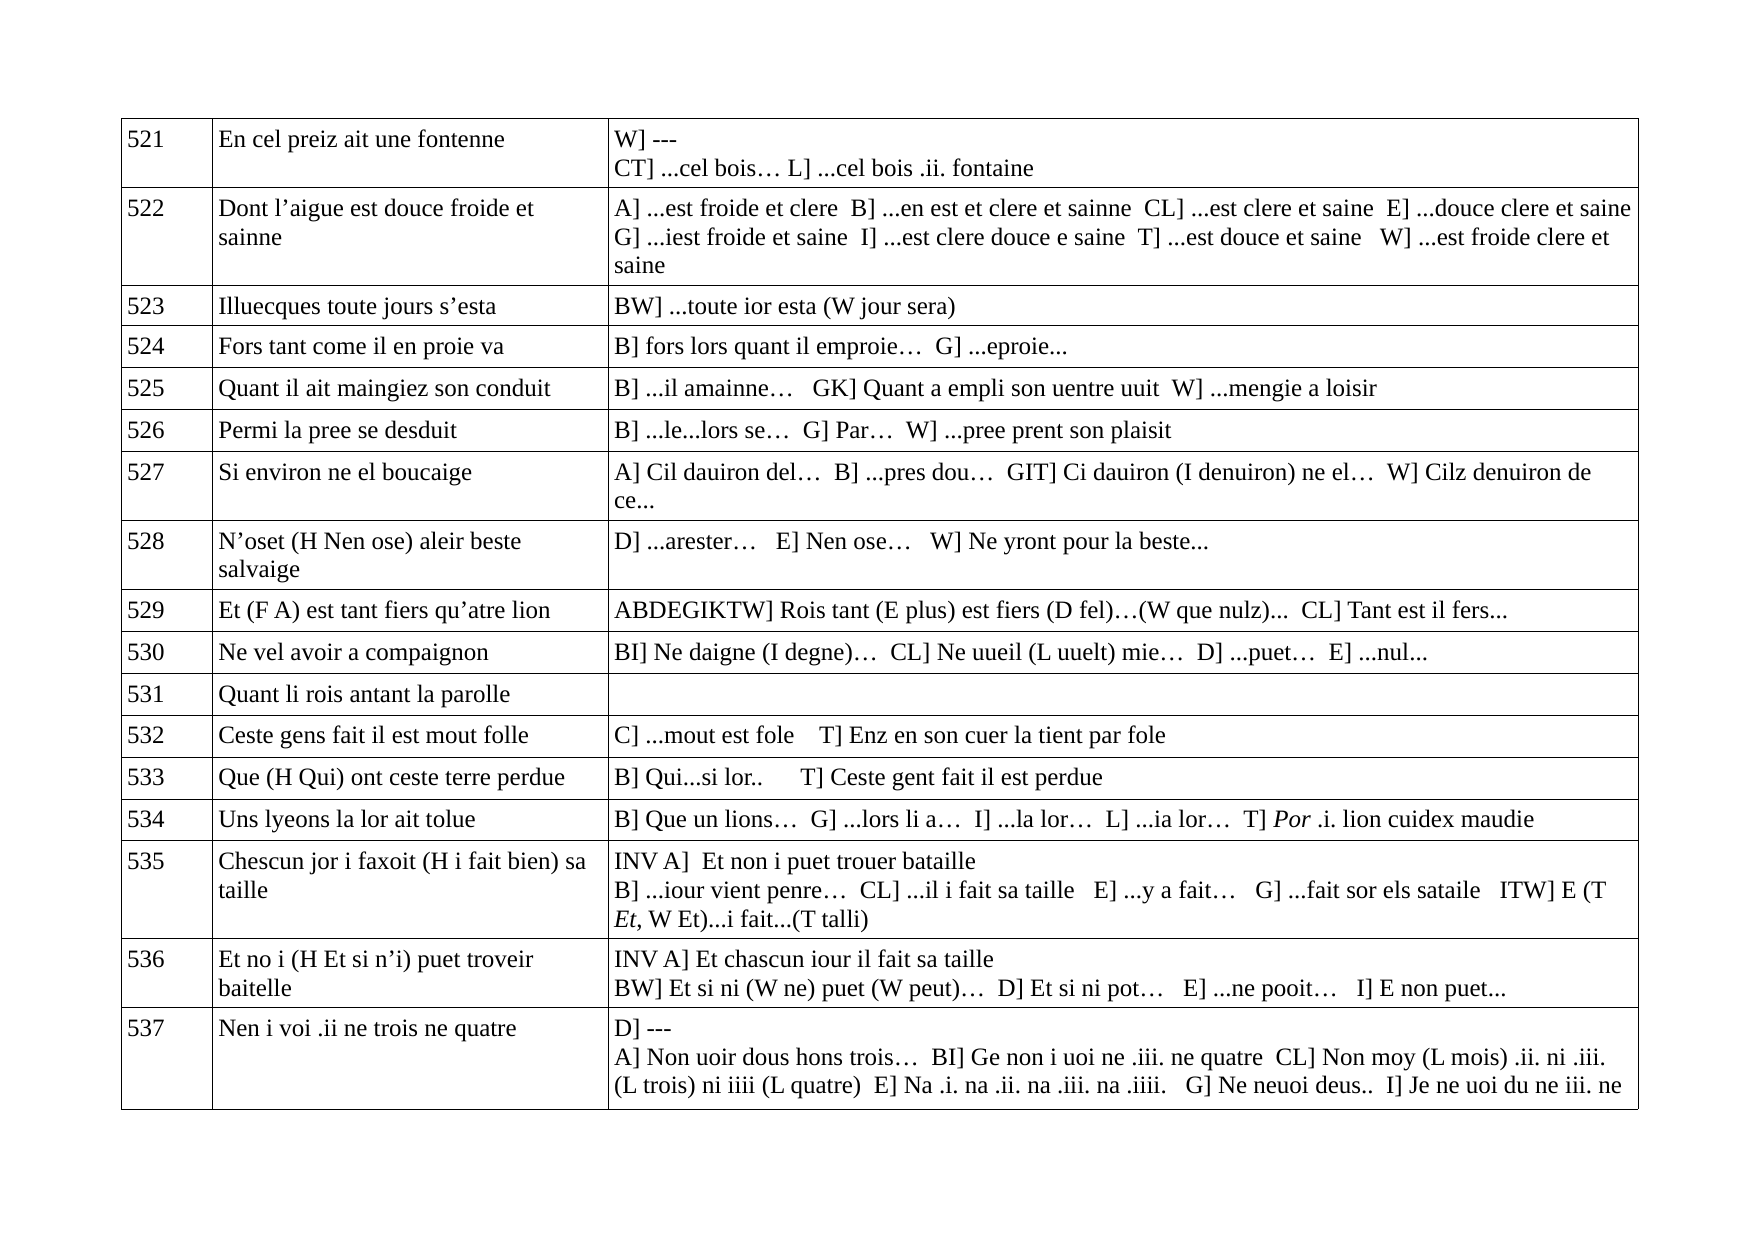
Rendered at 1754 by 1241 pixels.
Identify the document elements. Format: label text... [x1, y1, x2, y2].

table_cell BI] Ne daigne (I degne)… CL] Ne uueil (L uuelt) mie… D] ...puet… E] ...nul... [609, 632, 1638, 673]
table_cell Quant il ait maingiez son conduit [213, 368, 608, 409]
table_cell 526 [122, 410, 212, 451]
table_cell Quant li rois antant la parolle [213, 674, 608, 715]
table_cell Illuecques toute jours s’esta [213, 286, 608, 325]
table_cell ABDEGIKTW] Rois tant (E plus) est fiers (D fel)…(W que nulz)... CL] Tant est il fers... [609, 590, 1638, 631]
table_cell [609, 674, 1638, 715]
table_cell W] --- CT] ...cel bois… L] ...cel bois .ii. fontaine [609, 119, 1638, 187]
table_cell Ceste gens fait il est mout folle [213, 716, 608, 757]
table_cell D] ...arester… E] Nen ose… W] Ne yront pour la beste... [609, 521, 1638, 589]
table_cell 536 [122, 939, 212, 1007]
table_cell 534 [122, 800, 212, 840]
table_cell INV A] Et non i puet trouer bataille B] ...iour vient penre… CL] ...il i fait sa taille E] ...y a fait… G] ...fait sor els sataile ITW] E (T Et, W Et)...i fait...(T talli) [609, 841, 1638, 938]
table_cell 535 [122, 841, 212, 938]
table_cell INV A] Et chascun iour il fait sa taille BW] Et si ni (W ne) puet (W peut)… D] Et si ni pot… E] ...ne pooit… I] E non puet... [609, 939, 1638, 1007]
table_cell 528 [122, 521, 212, 589]
table_cell Que (H Qui) ont ceste terre perdue [213, 758, 608, 798]
table_cell Dont l’aigue est douce froide et sainne [213, 188, 608, 285]
table_cell 532 [122, 716, 212, 757]
table_cell D] --- A] Non uoir dous hons trois… BI] Ge non i uoi ne .iii. ne quatre CL] Non moy (L mois) .ii. ni .iii. (L trois) ni iiii (L quatre) E] Na .i. na .ii. na .iii. na .iiii. G] Ne neuoi deus.. I] Je ne uoi du ne iii. ne [609, 1008, 1638, 1108]
table_cell B] Que un lions… G] ...lors li a… I] ...la lor… L] ...ia lor… T] Por .i. lion cuidex maudie [609, 800, 1638, 840]
table_cell B] ...le...lors se… G] Par… W] ...pree prent son plaisit [609, 410, 1638, 451]
table_cell A] Cil dauiron del… B] ...pres dou… GIT] Ci dauiron (I denuiron) ne el… W] Cilz denuiron de ce... [609, 452, 1638, 520]
table_cell Et no i (H Et si n’i) puet troveir baitelle [213, 939, 608, 1007]
table_cell Nen i voi .ii ne trois ne quatre [213, 1008, 608, 1108]
table_cell 525 [122, 368, 212, 409]
table_cell B] Qui...si lor.. T] Ceste gent fait il est perdue [609, 758, 1638, 798]
table_cell BW] ...toute ior esta (W jour sera) [609, 286, 1638, 325]
table_cell 523 [122, 286, 212, 325]
table_cell Chescun jor i faxoit (H i fait bien) sa taille [213, 841, 608, 938]
table_cell 521 [122, 119, 212, 187]
table_cell 533 [122, 758, 212, 798]
table_cell Fors tant come il en proie va [213, 326, 608, 367]
table_cell A] ...est froide et clere B] ...en est et clere et sainne CL] ...est clere et saine E] ...douce clere et saine G] ...iest froide et saine I] ...est clere douce e saine T] ...est douce et saine W] ...est froide clere et saine [609, 188, 1638, 285]
table_cell 527 [122, 452, 212, 520]
table_cell Permi la pree se desduit [213, 410, 608, 451]
table_cell N’oset (H Nen ose) aleir beste salvaige [213, 521, 608, 589]
table_cell En cel preiz ait une fontenne [213, 119, 608, 187]
table_cell Et (F A) est tant fiers qu’atre lion [213, 590, 608, 631]
table_cell B] ...il amainne… GK] Quant a empli son uentre uuit W] ...mengie a loisir [609, 368, 1638, 409]
table_cell Ne vel avoir a compaignon [213, 632, 608, 673]
table_cell 537 [122, 1008, 212, 1108]
table_cell 531 [122, 674, 212, 715]
table_cell Uns lyeons la lor ait tolue [213, 800, 608, 840]
table_cell 522 [122, 188, 212, 285]
table_cell 524 [122, 326, 212, 367]
table_cell 529 [122, 590, 212, 631]
table_cell B] fors lors quant il emproie… G] ...eproie... [609, 326, 1638, 367]
table_cell C] ...mout est fole T] Enz en son cuer la tient par fole [609, 716, 1638, 757]
table_cell 530 [122, 632, 212, 673]
table_cell Si environ ne el boucaige [213, 452, 608, 520]
